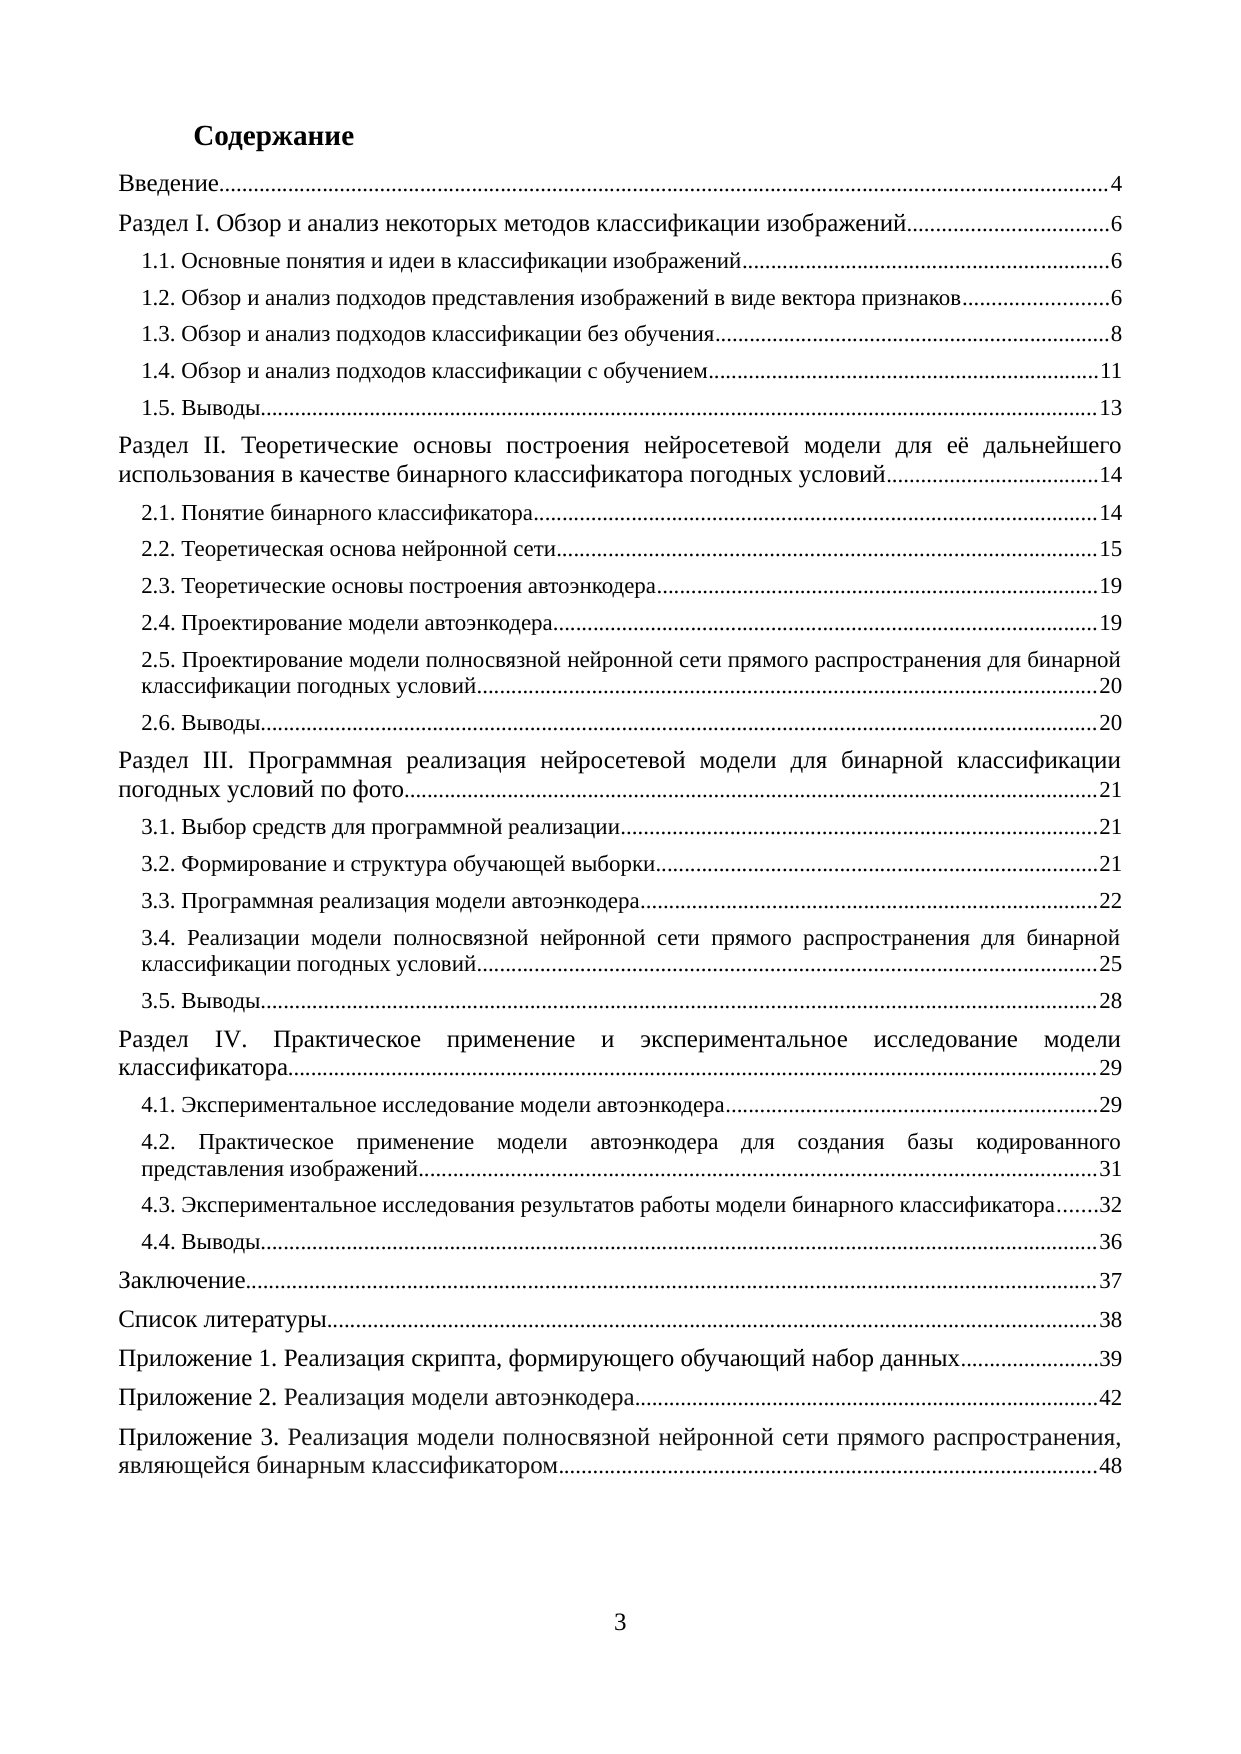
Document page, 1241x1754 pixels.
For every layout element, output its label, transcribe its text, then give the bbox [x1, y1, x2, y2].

text Заключение 37 [118, 1265, 1122, 1294]
text 3.3. Программная реализация модели автоэнкодера 22 [141, 887, 1122, 913]
text 1.1. Основные понятия и идеи в классификации изображений 6 [141, 247, 1122, 273]
text Приложение 2. Реализация модели автоэнкодера. 42 [118, 1382, 1122, 1411]
text Раздел I. Обзор и анализ некоторых методов классификации изображений 6 [118, 208, 1122, 236]
text Введение 4 [118, 168, 1122, 197]
text 4.4. Выводы 36 [141, 1228, 1122, 1254]
text 3.4. Реализации модели полносвязной нейронной сети прямого распространения для бинарной классификации погодных условий 25 [141, 924, 1122, 976]
text Содержание [118, 118, 1122, 152]
text Раздел II. Теоретические основы построения нейросетевой модели для её дальнейшего использования в качестве бинарного классификатора погодных условий 14 [118, 431, 1122, 488]
text 3.5. Выводы 28 [141, 987, 1122, 1013]
text 2.5. Проектирование модели полносвязной нейронной сети прямого распространения для бинарной классификации погодных условий 20 [141, 646, 1122, 698]
text 1.5. Выводы 13 [141, 394, 1122, 420]
text Раздел IV. Практическое применение и экспериментальное исследование модели классификатора 29 [118, 1024, 1122, 1081]
text 1.4. Обзор и анализ подходов классификации с обучением 11 [141, 357, 1122, 383]
text 1.2. Обзор и анализ подходов представления изображений в виде вектора признаков 6 [141, 283, 1122, 310]
text 2.4. Проектирование модели автоэнкодера 19 [141, 609, 1122, 635]
text Приложение 1. Реализация скрипта, формирующего обучающий набор данных. 39 [118, 1343, 1122, 1372]
text 4.3. Экспериментальное исследования результатов работы модели бинарного классификатора 32 [141, 1191, 1122, 1218]
text Список литературы 38 [118, 1304, 1122, 1333]
text 2.2. Теоретическая основа нейронной сети 15 [141, 535, 1122, 562]
text 3.1. Выбор средств для программной реализации 21 [141, 813, 1122, 840]
text 2.1. Понятие бинарного классификатора 14 [141, 498, 1122, 525]
text 4.2. Практическое применение модели автоэнкодера для создания базы кодированного представления изображений 31 [141, 1128, 1122, 1181]
text 2.3. Теоретические основы построения автоэнкодера 19 [141, 572, 1122, 598]
text 1.3. Обзор и анализ подходов классификации без обучения 8 [141, 320, 1122, 347]
text 4.1. Экспериментальное исследование модели автоэнкодера 29 [141, 1092, 1122, 1118]
text Приложение 3. Реализация модели полносвязной нейронной сети прямого распространения, являющейся бинарным классификатором. 48 [118, 1422, 1122, 1479]
text 2.6. Выводы 20 [141, 709, 1122, 735]
text Раздел III. Программная реализация нейросетевой модели для бинарной классификации погодных условий по фото 21 [118, 746, 1122, 803]
text 3.2. Формирование и структура обучающей выборки 21 [141, 850, 1122, 877]
